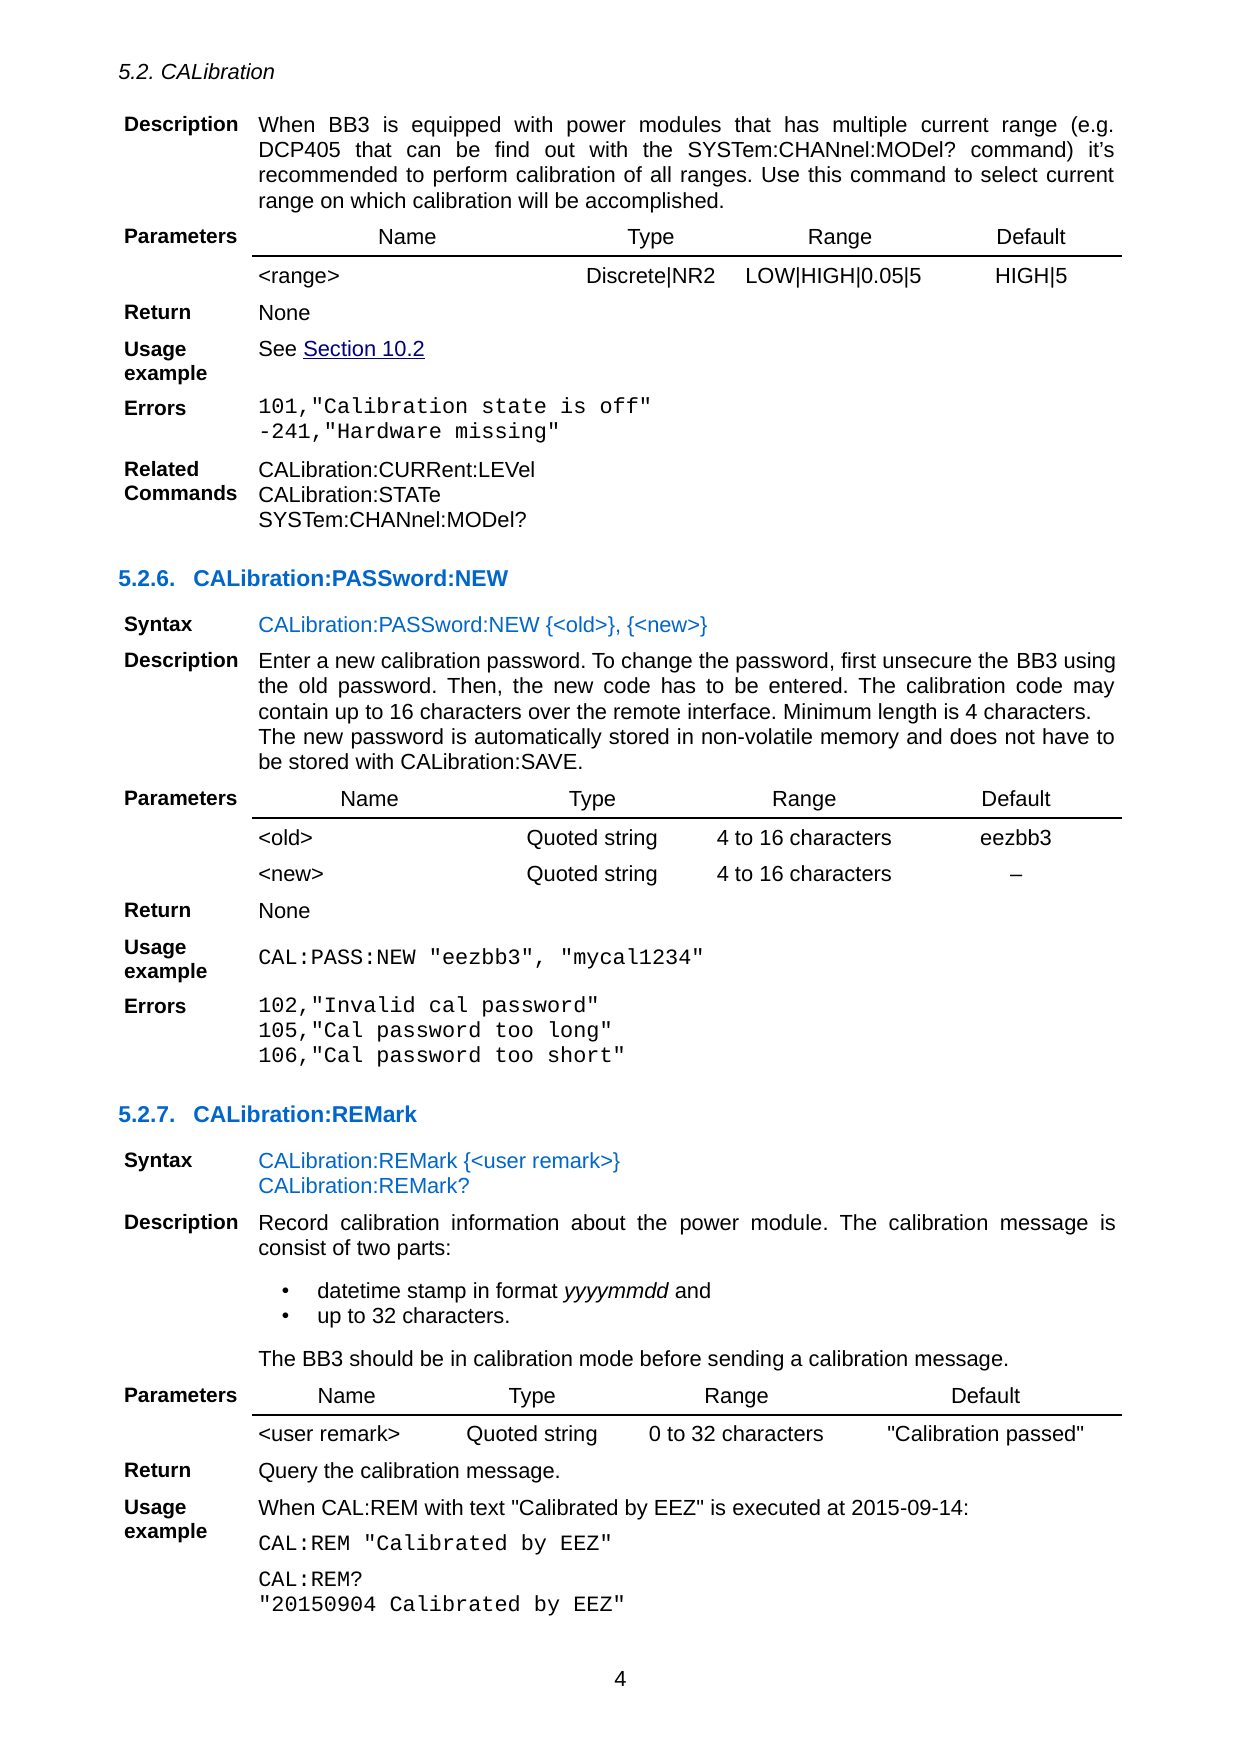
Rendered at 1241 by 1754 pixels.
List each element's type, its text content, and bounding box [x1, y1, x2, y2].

table_cell – [910, 855, 1122, 892]
table_cell Errors [118, 989, 252, 1074]
table_cell 102,"Invalid cal password" 105,"Cal password too long" 106,"Cal password too short" [252, 989, 1122, 1074]
table_cell Range [698, 780, 910, 817]
table_cell eezbb3 [910, 819, 1122, 855]
table_cell Discrete|NR2 [562, 257, 739, 294]
table_header CALibration:REMark {<user remark>} CALibration:REMark? [252, 1142, 1122, 1204]
table_cell <new> [252, 855, 486, 892]
table_cell Record calibration information about the power module. The calibration message is consist of two parts: datetime stamp in format yyyymmdd and up to 32 characters. The BB3 should be in calibration mode before sending a calibration message. [252, 1204, 1122, 1377]
table_cell 4 to 16 characters [698, 855, 910, 892]
table_cell Return [118, 294, 252, 331]
table_cell Default [849, 1377, 1122, 1413]
table_cell 4 to 16 characters [698, 819, 910, 855]
table_cell Parameters [118, 780, 252, 855]
table_cell "Calibration passed" [849, 1416, 1122, 1452]
table_cell Description [118, 643, 252, 780]
table_cell Usage example [118, 1489, 252, 1635]
table_header Syntax [118, 606, 252, 642]
table_cell Parameters [118, 219, 252, 294]
table_cell See Section 10.2 [252, 331, 1122, 390]
table_cell Usage example [118, 331, 252, 390]
table_cell Range [739, 219, 940, 255]
table_cell Parameters [118, 1377, 252, 1452]
table_cell CALibration:CURRent:LEVel CALibration:STATe SYSTem:CHANnel:MODel? [252, 451, 1122, 538]
table_cell Range [623, 1377, 849, 1413]
table_cell Default [910, 780, 1122, 817]
table_cell 0 to 32 characters [623, 1416, 849, 1452]
table_cell Query the calibration message. [252, 1452, 1122, 1489]
table_cell <old> [252, 819, 486, 855]
table_cell Type [486, 780, 698, 817]
subtitle CALibration:PASSword:NEW [118, 565, 1122, 591]
table_cell Usage example [118, 929, 252, 988]
table_cell <range> [252, 257, 562, 294]
table_cell [118, 855, 252, 892]
table_cell Name [252, 1377, 441, 1413]
table_header Syntax [118, 1142, 252, 1204]
table_cell When BB3 is equipped with power modules that has multiple current range (e.g. DCP405 that can be find out with the SYSTem:CHANnel:MODel? command) it’s recommended to perform calibration of all ranges. Use this command to select current range on which calibration will be accomplished. [252, 106, 1122, 218]
table_cell None [252, 892, 1122, 929]
table_cell HIGH|5 [940, 257, 1122, 294]
table_cell Type [441, 1377, 623, 1413]
table_cell Related Commands [118, 451, 252, 538]
table_cell Quoted string [486, 819, 698, 855]
table_cell When CAL:REM with text "Calibrated by EEZ" is executed at 2015-09-14: CAL:REM "Calibrated by EEZ" CAL:REM? "20150904 Calibrated by EEZ" [252, 1489, 1122, 1635]
table_cell Quoted string [441, 1416, 623, 1452]
table_header CALibration:PASSword:NEW {<old>}, {<new>} [252, 606, 1122, 642]
table_cell Description [118, 106, 252, 218]
table_cell None [252, 294, 1122, 331]
table_cell Name [252, 780, 486, 817]
subtitle CALibration:REMark [118, 1101, 1122, 1127]
table_cell Return [118, 892, 252, 929]
table_cell Enter a new calibration password. To change the password, first unsecure the BB3 using the old password. Then, the new code has to be entered. The calibration code may contain up to 16 characters over the remote interface. Minimum length is 4 characters. The new password is automatically stored in non-volatile memory and does not have to be stored with CALibration:SAVE. [252, 643, 1122, 780]
table_cell Quoted string [486, 855, 698, 892]
table_cell <user remark> [252, 1416, 441, 1452]
table_cell CAL:PASS:NEW "eezbb3", "mycal1234" [252, 929, 1122, 988]
table_cell LOW|HIGH|0.05|5 [739, 257, 940, 294]
table_cell Description [118, 1204, 252, 1377]
table_cell Name [252, 219, 562, 255]
table_cell Errors [118, 390, 252, 451]
table_cell Type [562, 219, 739, 255]
table_cell 101,"Calibration state is off" -241,"Hardware missing" [252, 390, 1122, 451]
table_cell Return [118, 1452, 252, 1489]
table_cell Default [940, 219, 1122, 255]
